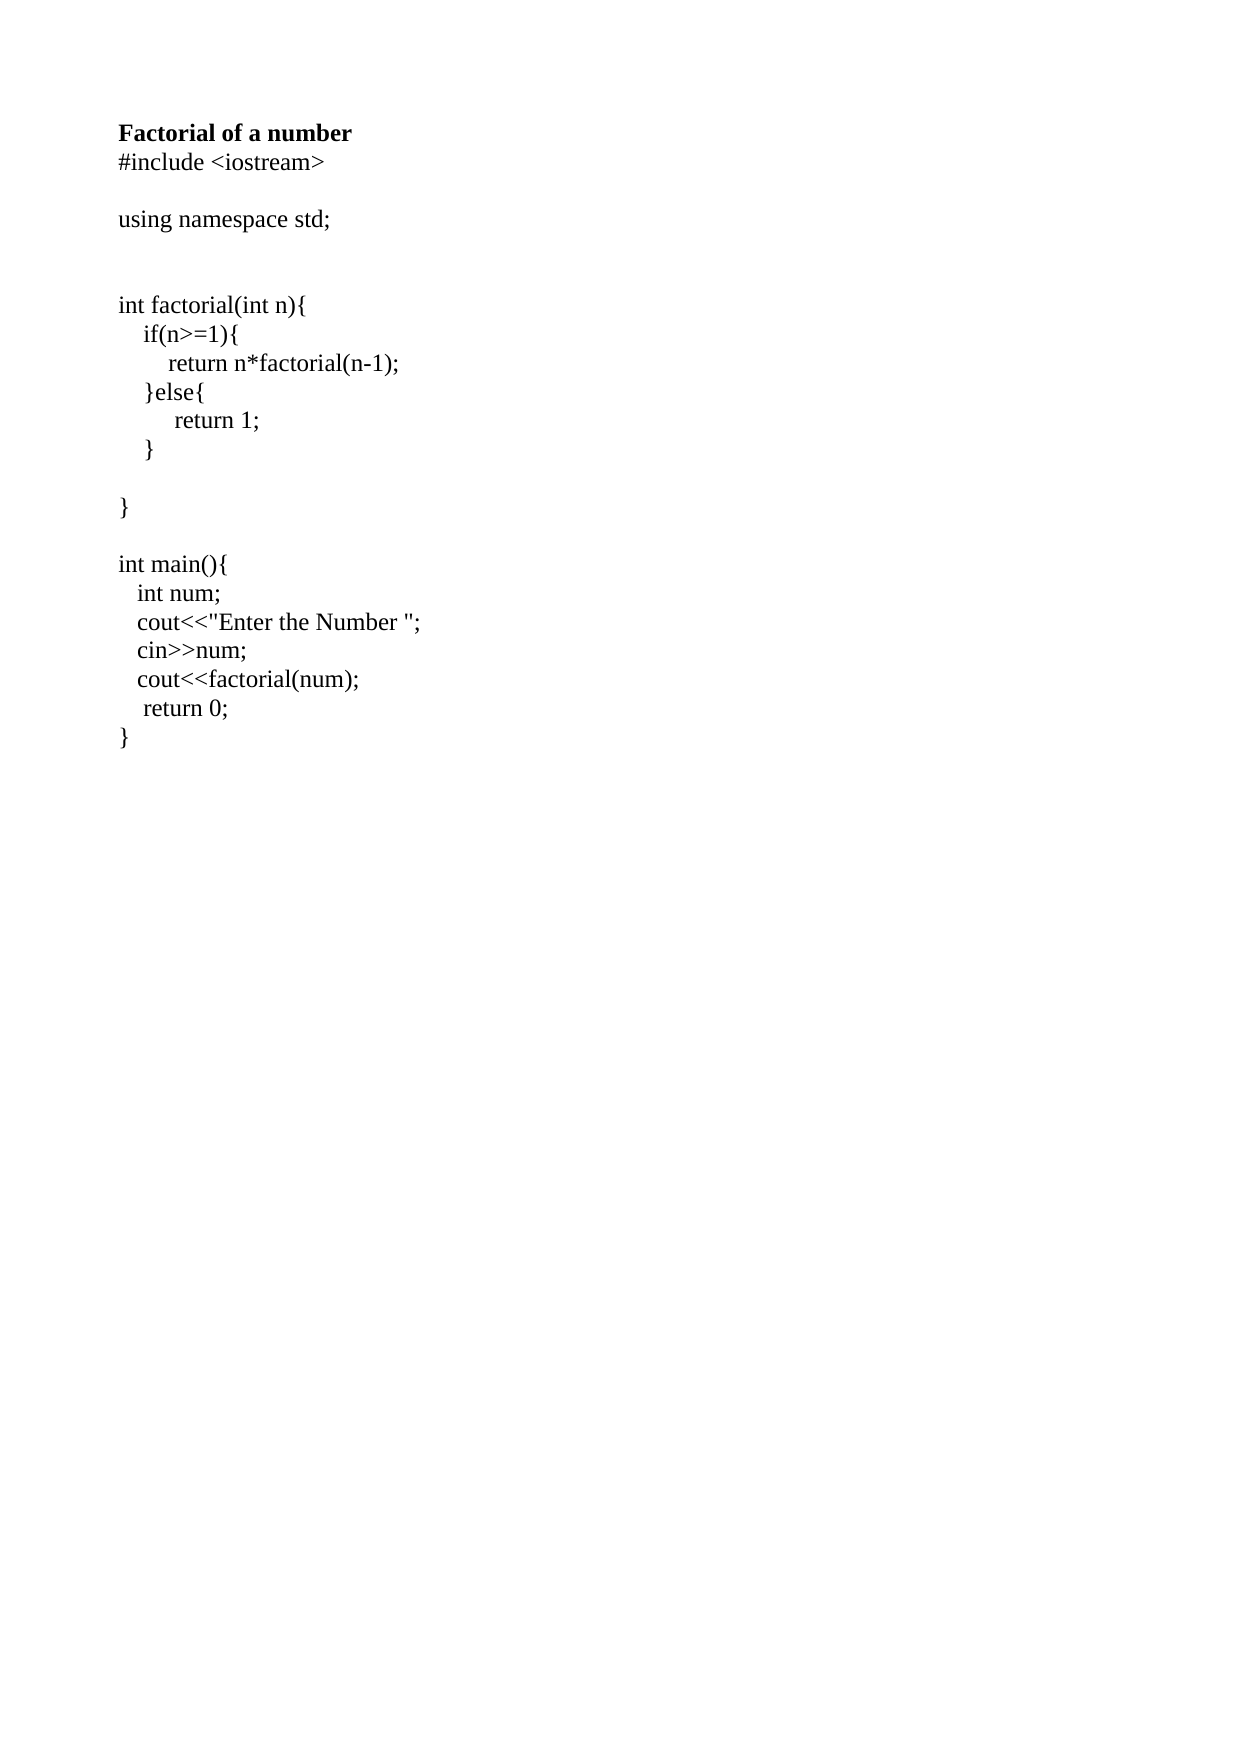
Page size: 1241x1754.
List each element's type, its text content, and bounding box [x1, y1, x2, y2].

text return 1; [118, 406, 1122, 434]
text Factorial of a number [118, 118, 1122, 147]
text cout<<"Enter the Number "; [118, 607, 1122, 636]
text int num; [118, 578, 1122, 607]
text } [118, 434, 1122, 463]
text return n*factorial(n-1); [118, 348, 1122, 377]
text using namespace std; [118, 204, 1122, 233]
text return 0; [118, 693, 1122, 722]
text #include <iostream> [118, 147, 1122, 176]
text int main(){ [118, 549, 1122, 578]
text cout<<factorial(num); [118, 664, 1122, 693]
text int factorial(int n){ [118, 291, 1122, 319]
text if(n>=1){ [118, 319, 1122, 348]
text }else{ [118, 377, 1122, 406]
text cin>>num; [118, 636, 1122, 664]
text } [118, 722, 1122, 751]
text } [118, 492, 1122, 521]
